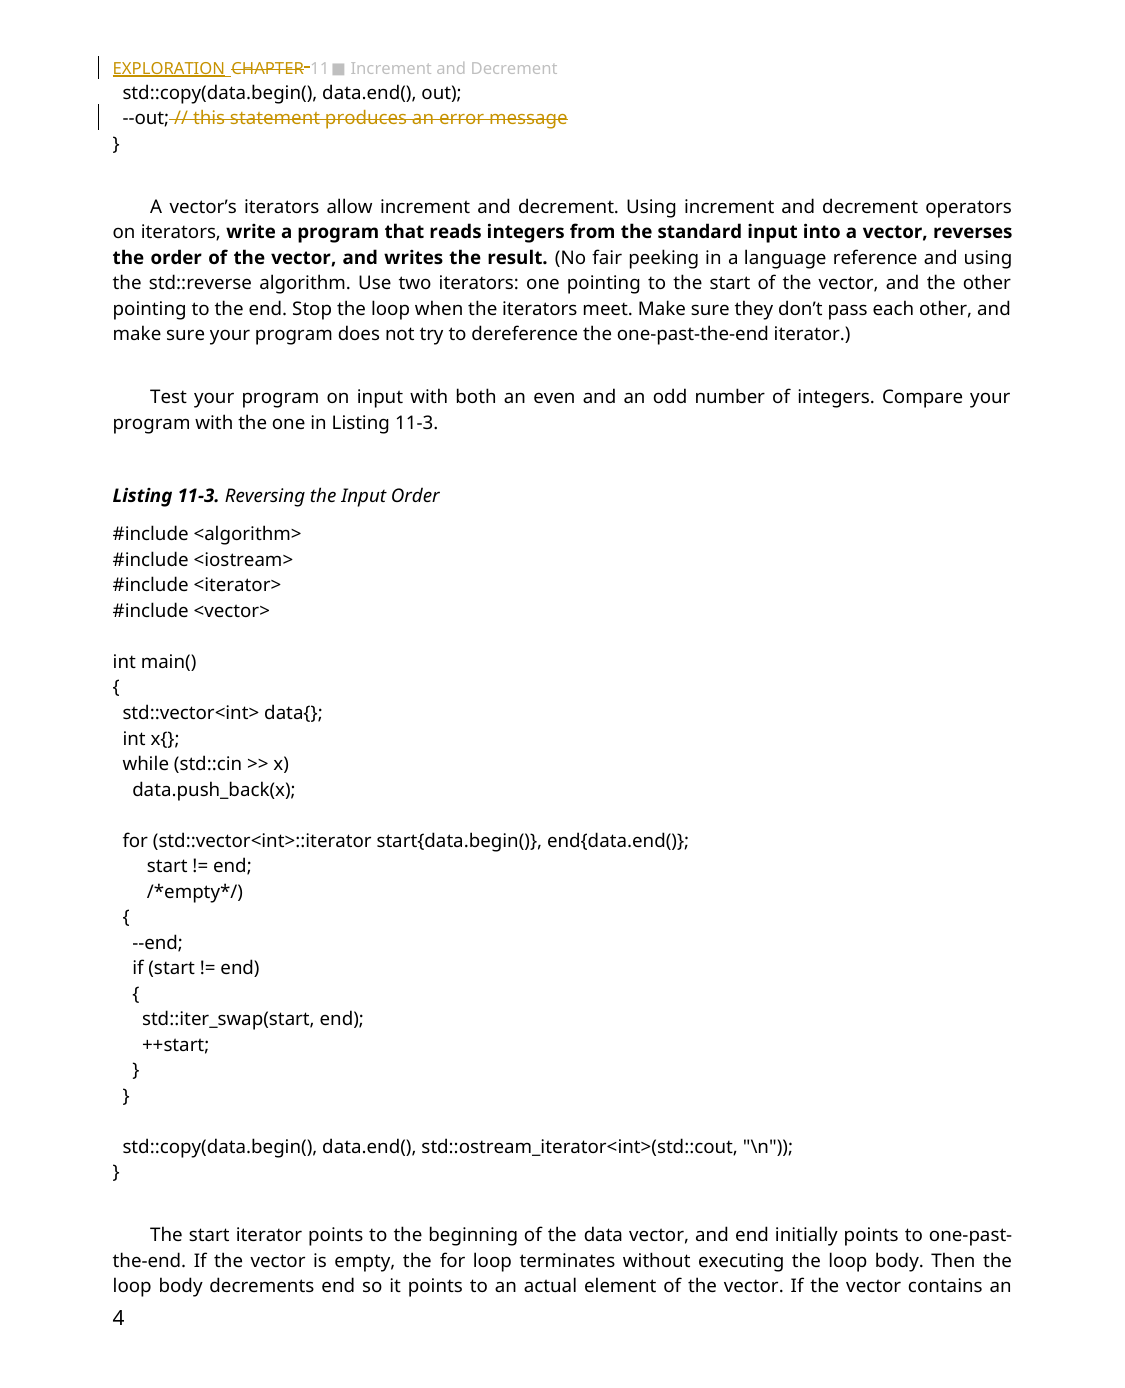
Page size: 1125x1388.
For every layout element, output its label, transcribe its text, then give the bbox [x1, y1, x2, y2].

text /*empty*/) [112, 878, 1012, 903]
text } [112, 1057, 1012, 1082]
text A vector’s iterators allow increment and decrement. Using increment and decrement operators on iterators, write a program that reads integers from the standard input into a vector, reverses the order of the vector, and writes the result. (No fair peeking in a language reference and using the std::reverse algorithm. Use two iterators: one pointing to the start of the vector, and the other pointing to the end. Stop the loop when the iterators meet. Make sure they don’t pass each other, and make sure your program does not try to dereference the one-past-the-end iterator.) [112, 193, 1012, 346]
text #include <iostream> [112, 546, 1012, 572]
text start != end; [112, 852, 1012, 878]
text } [112, 1082, 1012, 1108]
text std::iter_swap(start, end); [112, 1006, 1012, 1031]
text { [112, 674, 1012, 699]
text } [112, 1159, 1012, 1184]
text Test your program on input with both an even and an odd number of integers. Compare your program with the one in Listing 11‑3. [112, 384, 1012, 435]
text The start iterator points to the beginning of the data vector, and end initially points to one-past-the-end. If the vector is empty, the for loop terminates without executing the loop body. Then the loop body decrements end so it points to an actual element of the vector. If the vector contains an [112, 1222, 1012, 1298]
text for (std::vector<int>::iterator start{data.begin()}, end{data.end()}; [112, 827, 1012, 852]
text std::vector<int> data{}; [112, 699, 1012, 725]
text --end; [112, 929, 1012, 954]
text #include <algorithm> [112, 521, 1012, 546]
text std::copy(data.begin(), data.end(), out); [112, 79, 1012, 104]
text while (std::cin >> x) [112, 750, 1012, 776]
text { [112, 980, 1012, 1006]
text std::copy(data.begin(), data.end(), std::ostream_iterator<int>(std::cout, "\n")); [112, 1133, 1012, 1159]
text Listing 11‑3. Reversing the Input Order [112, 483, 1012, 508]
text if (start != end) [112, 954, 1012, 980]
text { [112, 903, 1012, 929]
text int main() [112, 648, 1012, 674]
text } [112, 130, 1012, 156]
text --out; [112, 104, 1012, 130]
text ++start; [112, 1031, 1012, 1057]
text #include <iterator> [112, 572, 1012, 597]
text #include <vector> [112, 597, 1012, 623]
text int x{}; [112, 725, 1012, 750]
text data.push_back(x); [112, 776, 1012, 801]
